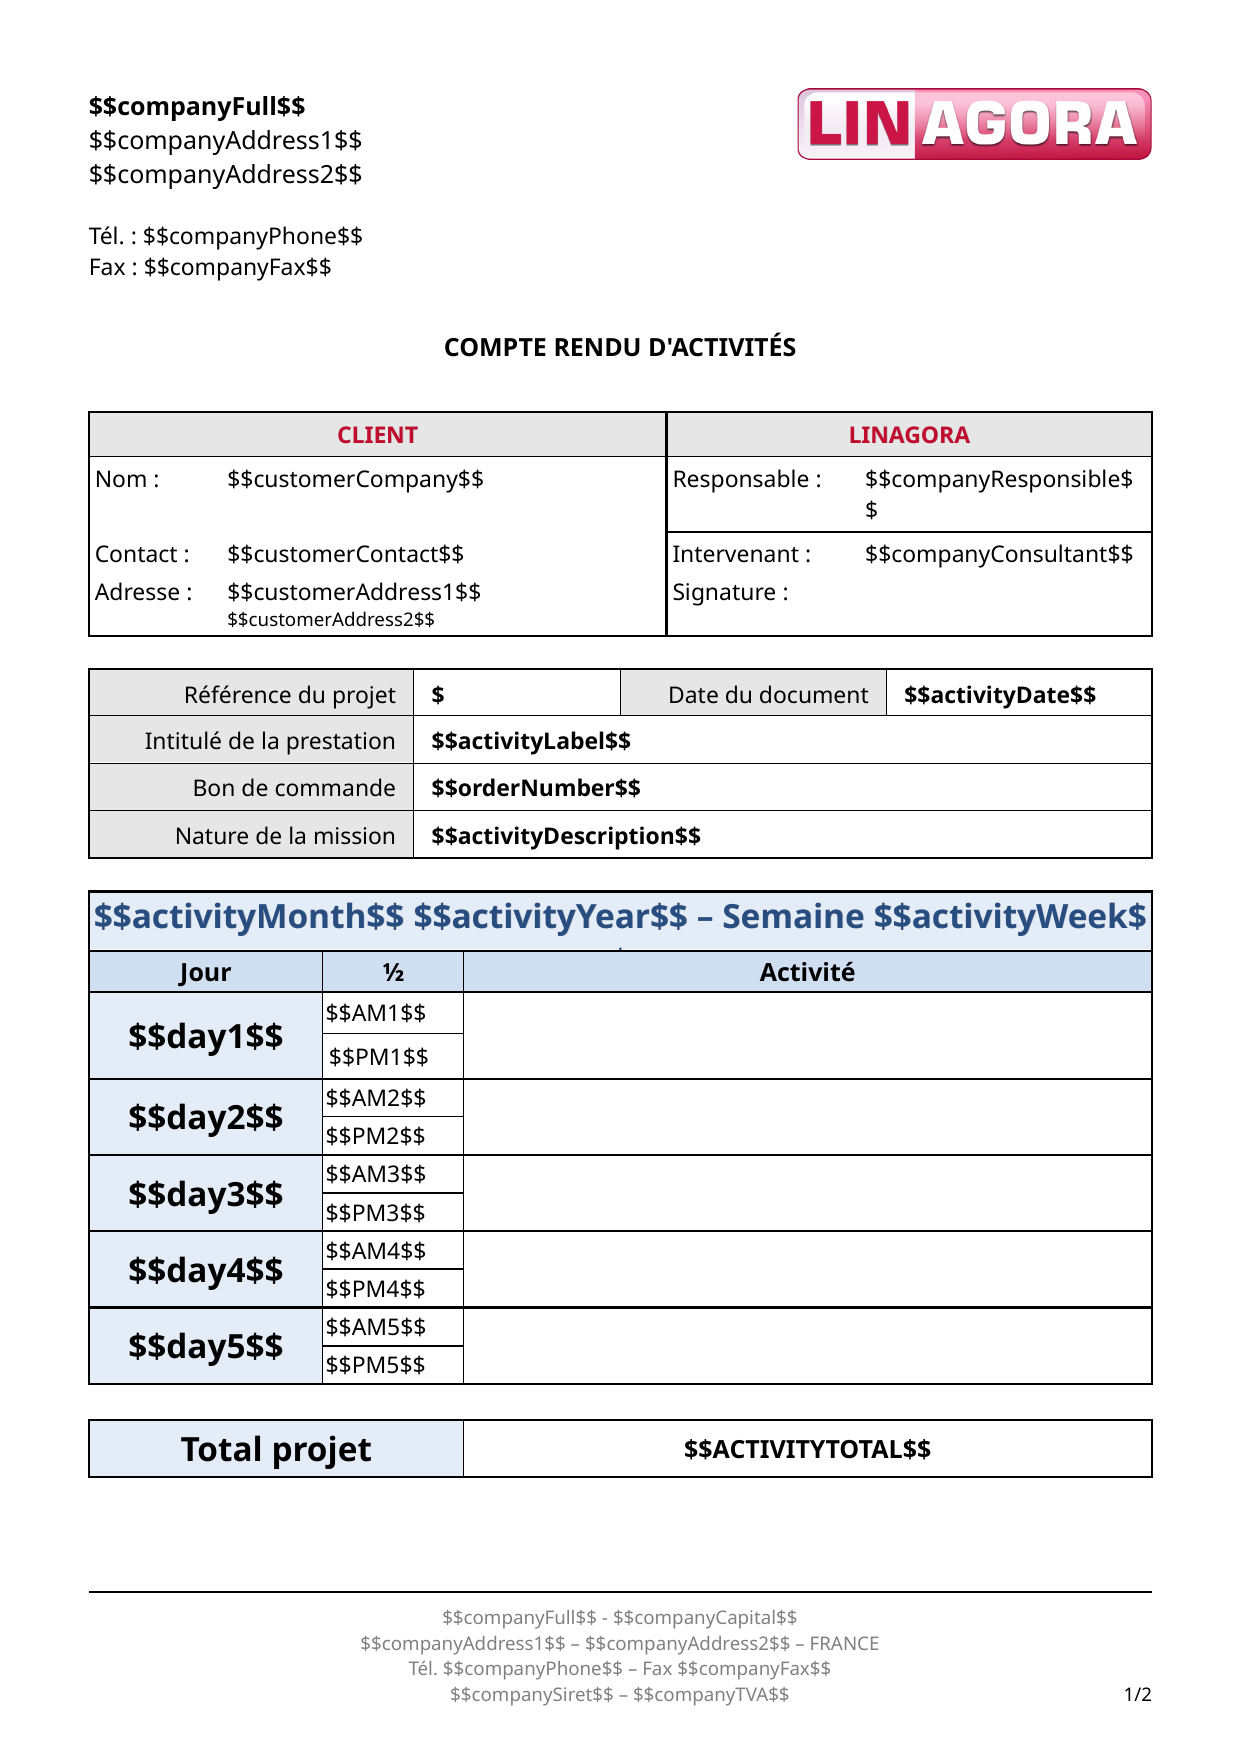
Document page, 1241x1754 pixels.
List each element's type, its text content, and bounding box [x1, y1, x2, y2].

table_cell $$AM1$$ [323, 993, 463, 1033]
table_header $$activityMonth$$ $$activityYear$$ – Semaine $$activityWeek$$ [90, 893, 1151, 949]
table_cell $$AM5$$ [323, 1309, 463, 1344]
table_cell Intervenant : [668, 533, 859, 569]
table_cell $$day5$$ [90, 1309, 322, 1383]
table_cell Nature de la mission [90, 811, 413, 857]
table_header ½ [323, 952, 463, 991]
table_header Jour [90, 952, 322, 991]
table_cell $$customerAddress1$$ $$customerAddress2$$ [221, 570, 665, 634]
table_cell Bon de commande [90, 764, 413, 810]
table_cell Signature : [668, 570, 859, 634]
table_cell $$companyConsultant$$ [859, 533, 1151, 569]
table_cell $$day3$$ [90, 1156, 322, 1230]
table_header Date du document [621, 670, 886, 715]
table_cell $$AM3$$ [323, 1156, 463, 1192]
table_header CLIENT [90, 413, 665, 456]
picture [797, 88, 1152, 160]
table_header Référence du projet [90, 670, 413, 715]
table_cell $$activityDescription$$ [414, 811, 1151, 857]
table_cell [464, 1156, 1151, 1230]
table_cell $$orderNumber$$ [414, 764, 1151, 810]
table_cell $$customerCompany$$ [221, 457, 665, 531]
table_header $$activityDate$$ [887, 670, 1151, 715]
table_cell Intitulé de la prestation [90, 716, 413, 762]
table_cell $$customerContact$$ [221, 531, 665, 569]
table_header LINAGORA [668, 413, 1151, 456]
table_cell Nom : [90, 457, 221, 531]
table_cell $$AM2$$ [323, 1080, 463, 1116]
table_cell Responsable : [668, 457, 859, 531]
table_cell $$PM1$$ [323, 1034, 463, 1078]
table_header $$activityProject$$ [414, 670, 620, 715]
table_cell $$companyResponsible$$ [859, 457, 1151, 531]
table_cell $$day4$$ [90, 1232, 322, 1306]
table_cell Adresse : [90, 570, 221, 634]
table_cell $$PM5$$ [323, 1347, 463, 1383]
table_header Total projet [90, 1421, 463, 1476]
table_cell [464, 1232, 1151, 1306]
table_cell $$day2$$ [90, 1080, 322, 1154]
table_cell [464, 993, 1151, 1078]
table_cell Contact : [90, 531, 221, 569]
table_header $$activityTotal$$ [464, 1421, 1151, 1476]
table_cell [859, 570, 1151, 634]
table_cell [464, 1080, 1151, 1154]
table_cell $$PM3$$ [323, 1194, 463, 1230]
table_cell $$PM2$$ [323, 1117, 463, 1154]
table_cell [464, 1309, 1151, 1383]
table_cell $$day1$$ [90, 993, 322, 1078]
table_cell $$AM4$$ [323, 1232, 463, 1268]
table_header Activité [464, 952, 1151, 991]
table_cell $$PM4$$ [323, 1270, 463, 1306]
table_cell $$activityLabel$$ [414, 716, 1151, 762]
